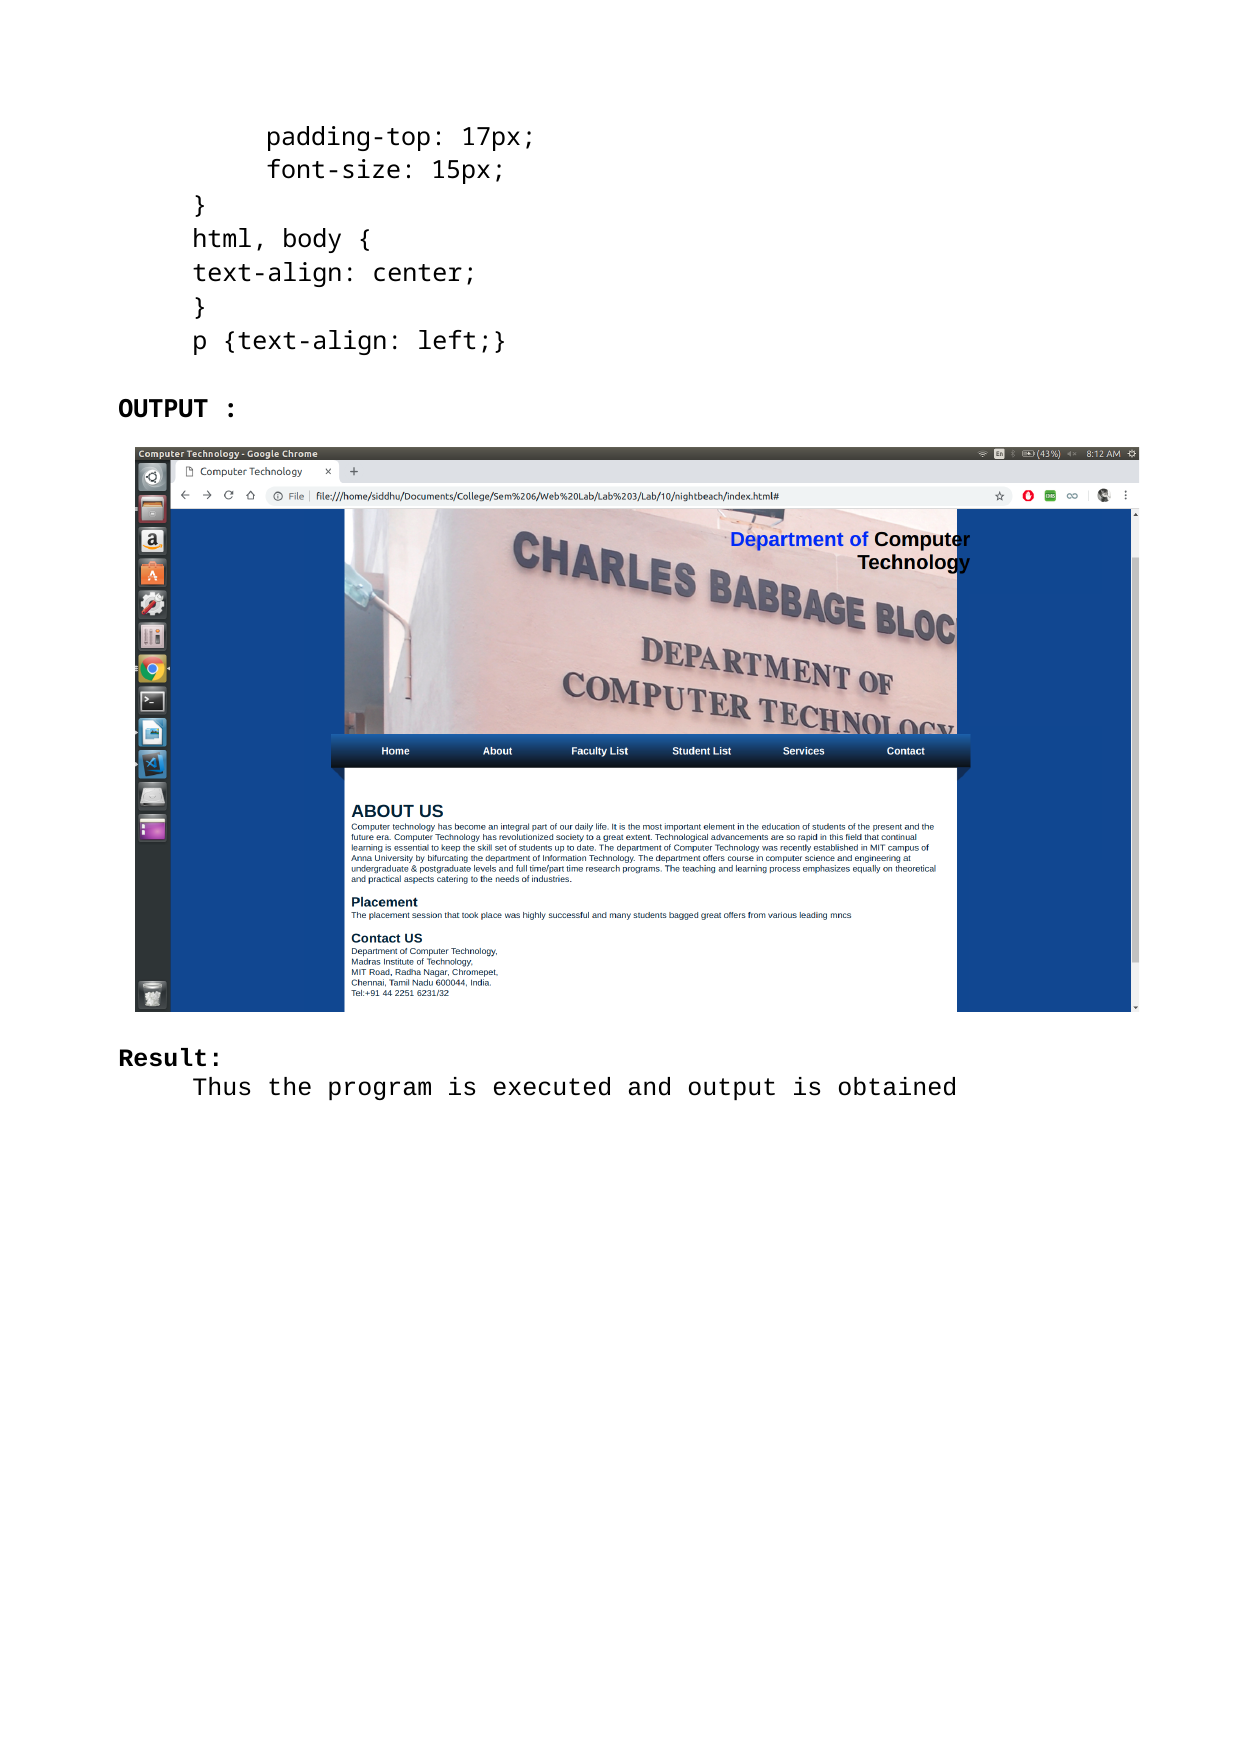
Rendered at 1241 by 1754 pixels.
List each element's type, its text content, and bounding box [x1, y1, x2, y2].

text text-align: center; [192, 254, 1122, 288]
text p {text-align: left;} [192, 322, 1122, 357]
text html, body { [192, 220, 1122, 254]
text Thus the program is executed and output is obtained [118, 1074, 1122, 1103]
text padding-top: 17px; [192, 118, 1122, 152]
text } [192, 288, 1122, 322]
text font-size: 15px; [192, 152, 1122, 186]
text } [192, 186, 1122, 220]
text OUTPUT : [118, 391, 1122, 425]
text Result: [118, 1046, 1122, 1074]
picture [135, 447, 1140, 1012]
